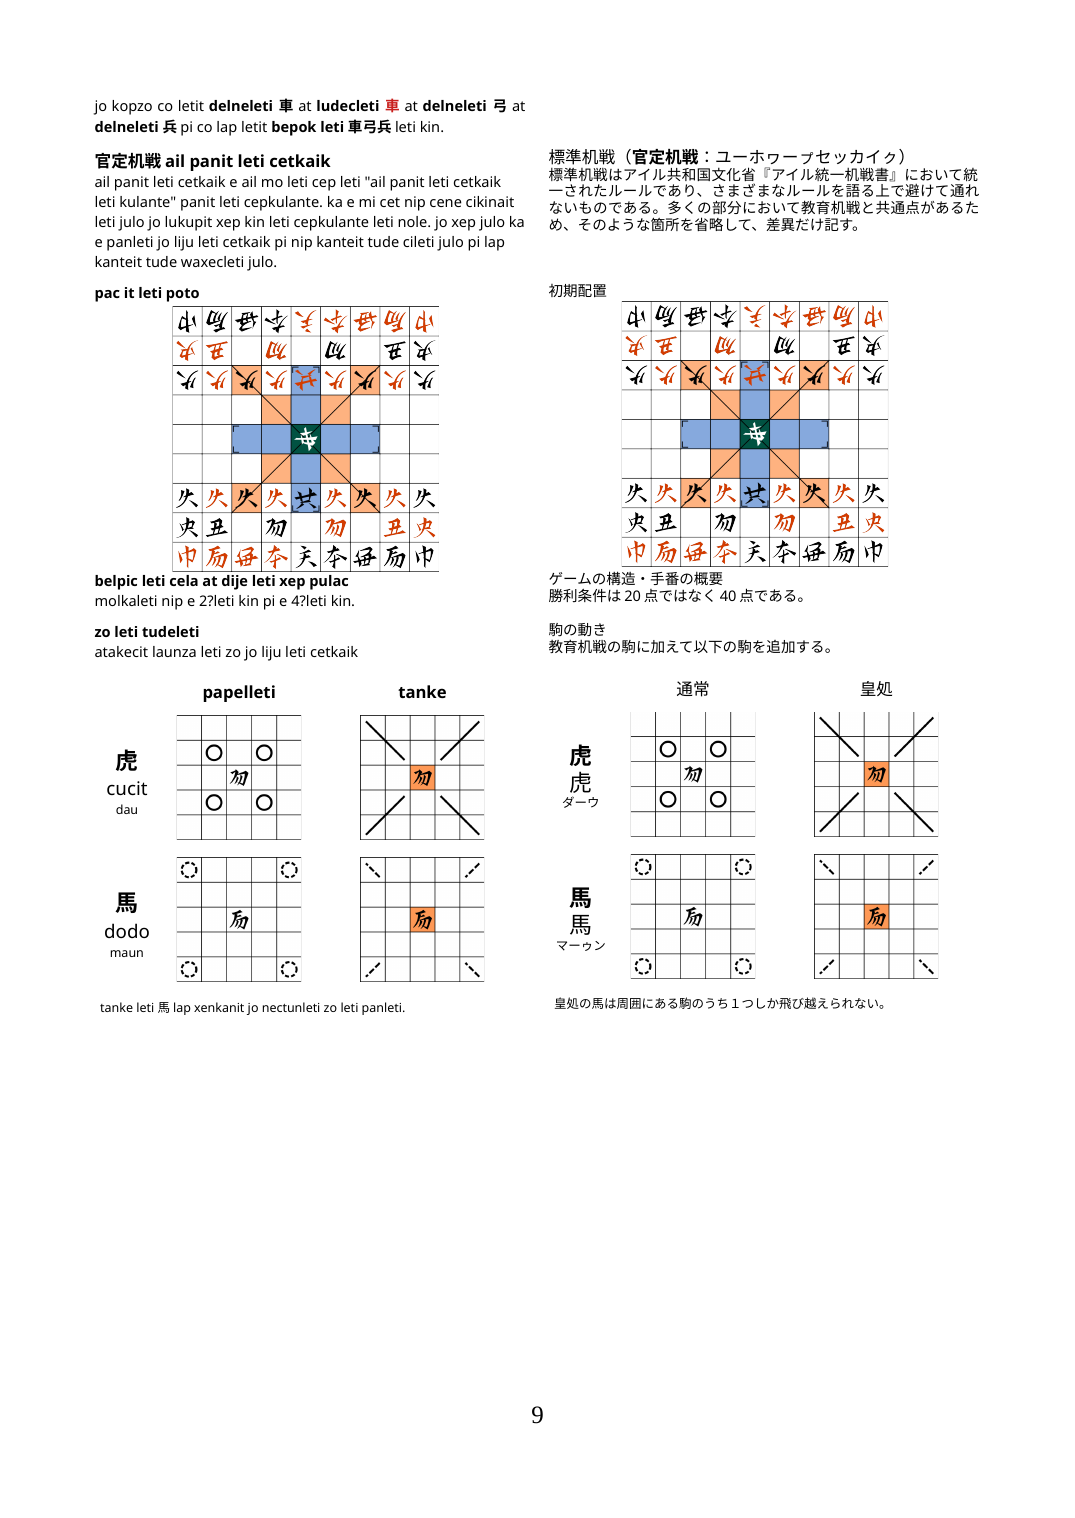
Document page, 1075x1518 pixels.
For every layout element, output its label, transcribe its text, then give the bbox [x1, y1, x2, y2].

table_cell [614, 849, 772, 990]
table_header [95, 675, 159, 709]
picture [630, 712, 756, 837]
table_cell 標準机戦（官定机戦：ユーホヮーㇷ゚セッカイㇰ） 標準机戦はアイル共和国文化省『アイル統一机戦書』において統一されたルールであり、さまざまなルールを語る上で避けて通れないものである。多くの部分において教育机戦と共通点があるため、そのような箇所を省略して、差異だけ記す。 [543, 142, 985, 277]
table_cell ゲームの構造・手番の概要 勝利条件は20点ではなく40点である。 [543, 565, 985, 617]
picture [360, 715, 485, 840]
picture [176, 857, 302, 982]
table_header 通常 [614, 675, 772, 705]
picture [814, 712, 939, 837]
table_cell [614, 706, 772, 848]
picture [176, 715, 302, 840]
picture [814, 854, 939, 979]
table_cell 官定机戦 ail panit leti cetkaik ail panit leti cetkaik e ail mo leti cep leti "ail panit leti cetkaik leti kulante" panit leti cepkulante. ka e mi cet nip cene cikinait leti julo jo lukupit xep kin leti cepkulante leti nole. jo xep julo ka e panleti jo liju leti cetkaik pi nip kanteit tude cileti julo pi lap kanteit tude waxecleti julo. [89, 142, 531, 277]
table_cell [773, 706, 979, 848]
table_cell [532, 565, 542, 617]
picture [172, 306, 439, 572]
table_cell tanke leti 馬 lap xenkanit jo nectunleti zo leti panleti. [95, 995, 525, 1021]
table_cell jo kopzo co letit delneleti 車 at ludecleti 車 at delneleti 弓 at delneleti 兵 pi co lap letit bepok leti 車弓兵 leti kin. [89, 89, 531, 142]
table_cell 皇処の馬は周囲にある駒のうち１つしか飛び越えられない。 [549, 991, 979, 1017]
table_cell 馬 馬 マーゥン [549, 849, 613, 990]
table_cell [89, 668, 531, 1027]
table_cell [319, 710, 525, 851]
picture [630, 854, 756, 979]
table_cell [532, 617, 542, 668]
table_header 皇処 [773, 675, 979, 705]
picture [360, 857, 485, 982]
table_header [549, 675, 613, 705]
table_header tanke [319, 675, 525, 709]
table_cell zo leti tudeleti atakecit launza leti zo jo liju leti cetkaik [89, 617, 531, 668]
table_cell belpic leti cela at dije leti xep pulac molkaleti nip e 2?leti kin pi e 4?leti kin. [89, 565, 531, 617]
table_cell 虎 cucit dau [95, 710, 159, 851]
table_header papelleti [160, 675, 318, 709]
table_cell 初期配置 [543, 278, 985, 565]
table_cell [532, 89, 542, 142]
table_cell [532, 278, 542, 565]
table_cell pac it leti poto [89, 278, 531, 565]
table_cell [160, 710, 318, 851]
table_cell [543, 668, 985, 1027]
table_cell [319, 852, 525, 993]
table_cell 馬 dodo maun [95, 852, 159, 993]
table_cell [160, 852, 318, 993]
table_cell [532, 668, 542, 1027]
table_cell 虎 虎 ダーウ [549, 706, 613, 848]
picture [621, 301, 889, 567]
table_cell [532, 142, 542, 277]
table_cell [543, 89, 985, 142]
table_cell 駒の動き 教育机戦の駒に加えて以下の駒を追加する。 [543, 617, 985, 668]
table_cell [773, 849, 979, 990]
